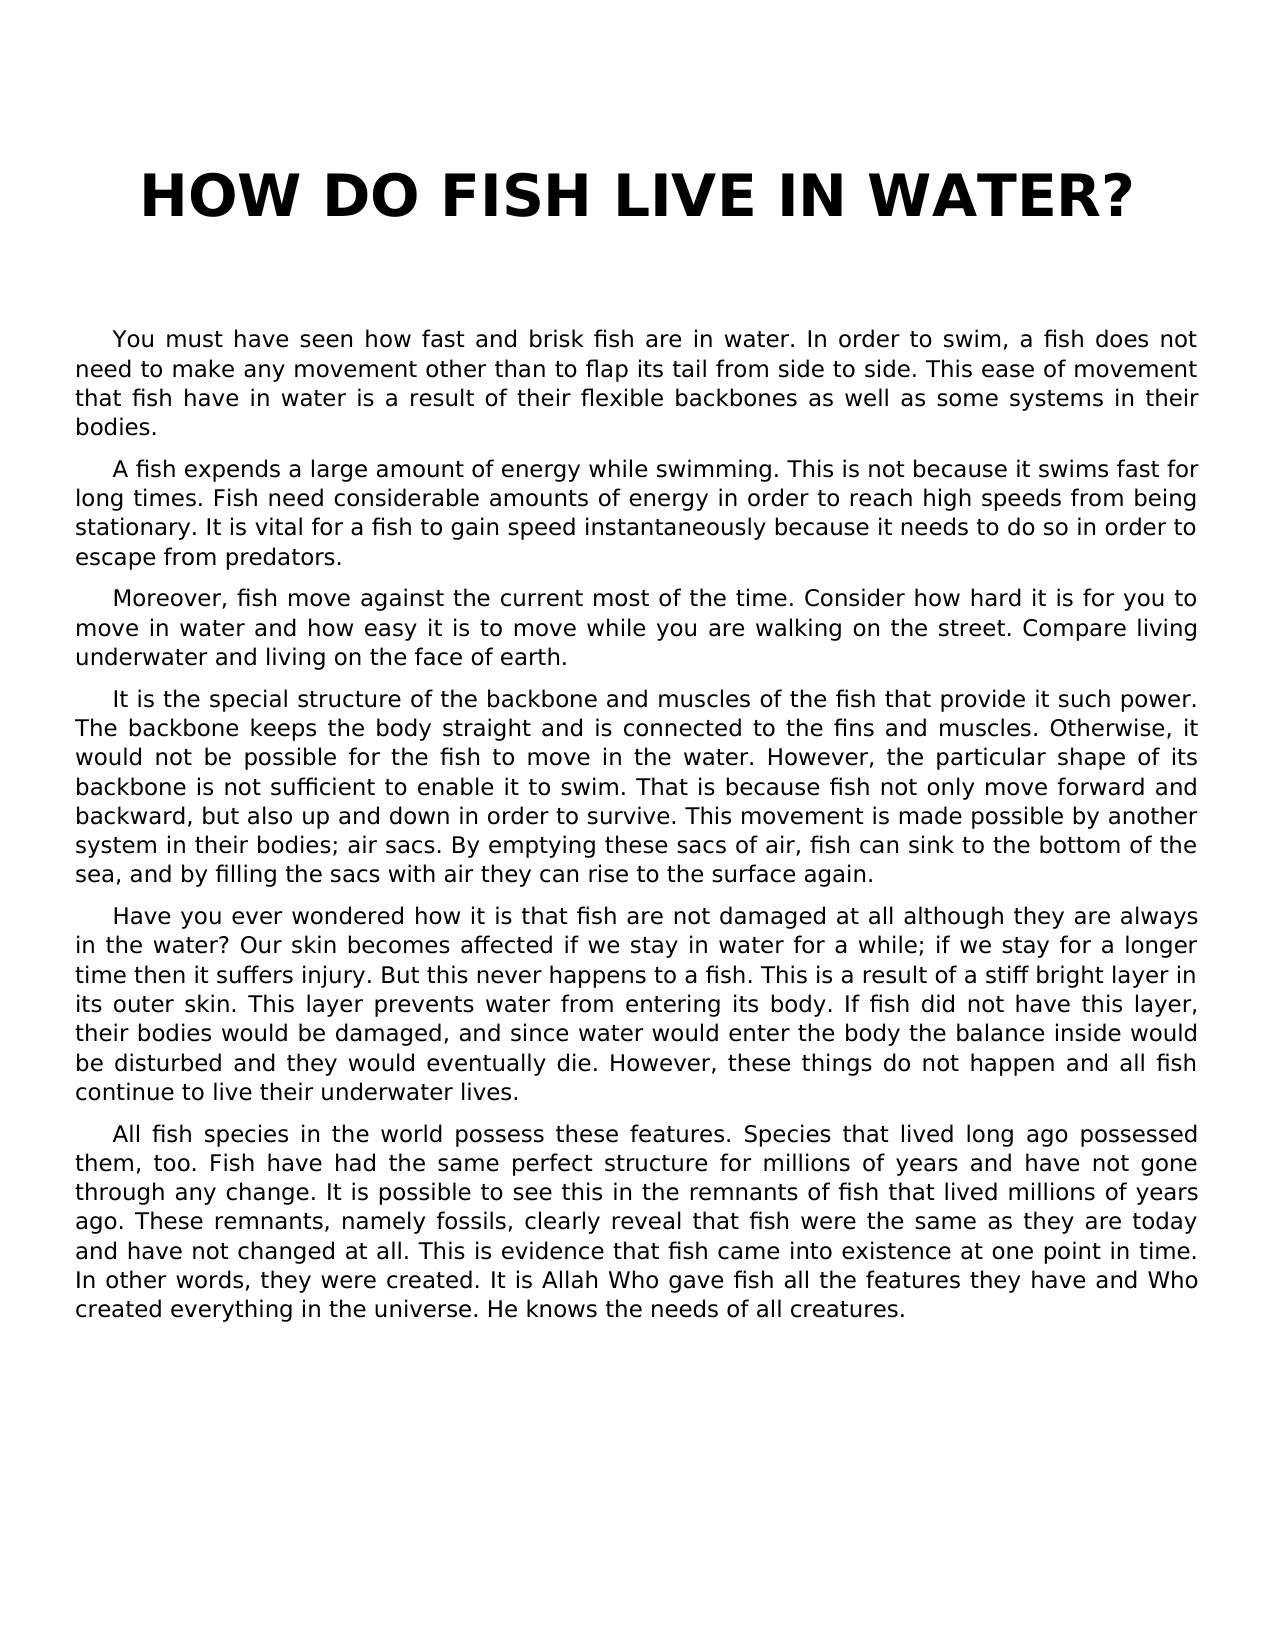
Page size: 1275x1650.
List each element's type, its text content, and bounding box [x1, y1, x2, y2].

text A fish expends a large amount of energy while swimming. This is not because it swims fast for long times. Fish need considerable amounts of energy in order to reach high speeds from being stationary. It is vital for a fish to gain speed instantaneously because it needs to do so in order to escape from predators. [75, 456, 1200, 571]
text It is the special structure of the backbone and muscles of the fish that provide it such power. The backbone keeps the body straight and is connected to the fins and muscles. Otherwise, it would not be possible for the fish to move in the water. However, the particular shape of its backbone is not sufficient to enable it to swim. That is because fish not only move forward and backward, but also up and down in order to survive. This movement is made possible by another system in their bodies; air sacs. By emptying these sacs of air, fish can sink to the bottom of the sea, and by filling the sacs with air they can rise to the surface again. [75, 686, 1200, 888]
subtitle HOW DO FISH LIVE IN WATER? [75, 162, 1200, 230]
text Have you ever wondered how it is that fish are not damaged at all although they are always in the water? Our skin becomes affected if we stay in water for a while; if we stay for a longer time then it suffers injury. But this never happens to a fish. This is a result of a stiff bright layer in its outer skin. This layer prevents water from entering its body. If fish did not have this layer, their bodies would be damaged, and since water would enter the body the balance inside would be disturbed and they would eventually die. However, these things do not happen and all fish continue to live their underwater lives. [75, 903, 1200, 1106]
text Moreover, fish move against the current most of the time. Consider how hard it is for you to move in water and how easy it is to move while you are walking on the street. Compare living underwater and living on the face of earth. [75, 586, 1200, 671]
text You must have seen how fast and brisk fish are in water. In order to swim, a fish does not need to make any movement other than to flap its tail from side to side. This ease of movement that fish have in water is a result of their flexible backbones as well as some systems in their bodies. [75, 326, 1200, 441]
text All fish species in the world possess these features. Species that lived long ago possessed them, too. Fish have had the same perfect structure for millions of years and have not gone through any change. It is possible to see this in the remnants of fish that lived millions of years ago. These remnants, namely fossils, clearly reveal that fish were the same as they are today and have not changed at all. This is evidence that fish came into existence at one point in time. In other words, they were created. It is Allah Who gave fish all the features they have and Who created everything in the universe. He knows the needs of all creatures. [75, 1121, 1200, 1323]
